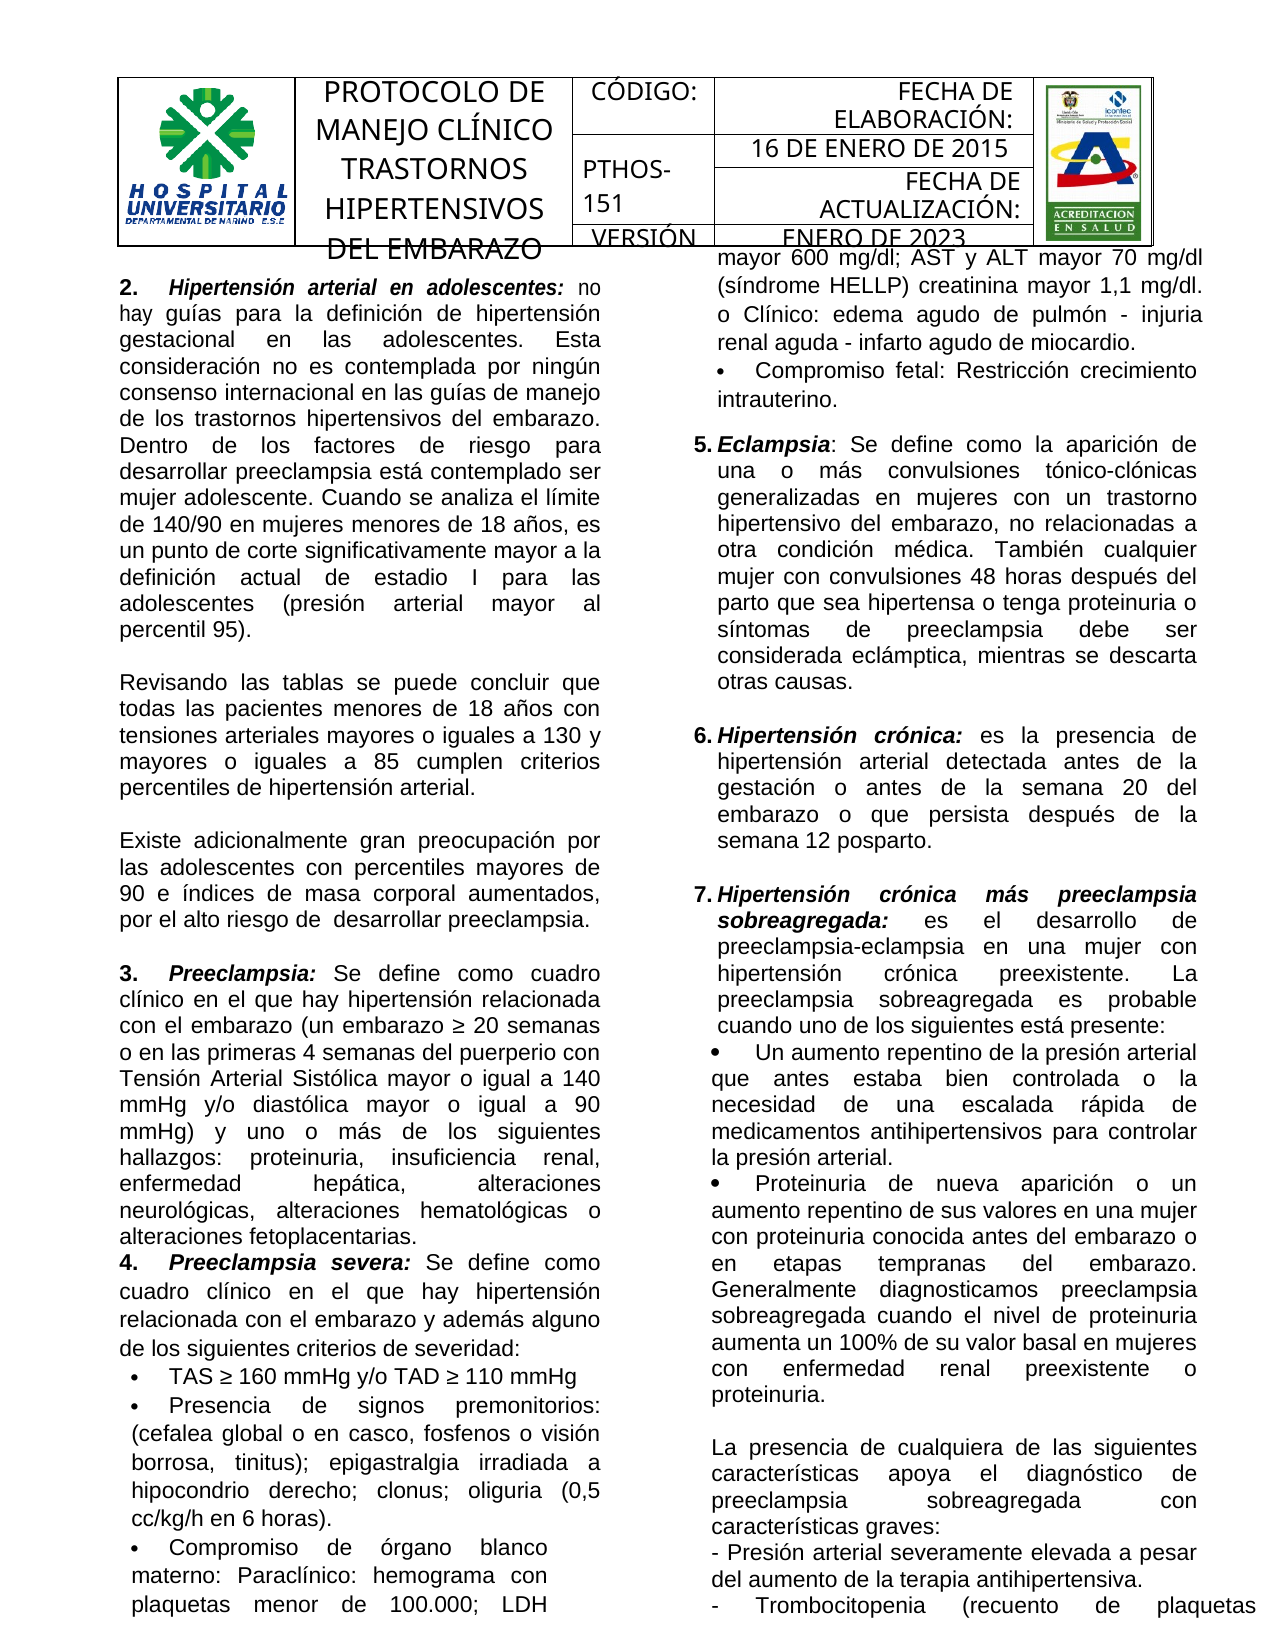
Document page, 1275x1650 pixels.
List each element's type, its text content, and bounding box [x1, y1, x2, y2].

picture [1045, 85, 1142, 241]
list Hipertensión crónica más preeclampsia sobreagregada: es el desarrollo de preeclampsia-eclampsia en una mujer con hipertensión crónica preexistente. La preeclampsia sobreagregada es probable cuando uno de los siguientes está presente: [693, 881, 1197, 1039]
list Hipertensión arterial en adolescentes: no hay guías para la definición de hipertensión gestacional en las adolescentes. Esta consideración no es contemplada por ningún consenso internacional en las guías de manejo de los trastornos hipertensivos del embarazo. Dentro de los factores de riesgo para desarrollar preeclampsia está contemplado ser mujer adolescente. Cuando se analiza el límite de 140/90 en mujeres menores de 18 años, es un punto de corte significativamente mayor a la definición actual de estadio I para las adolescentes (presión arterial mayor al percentil 95). [119, 273, 601, 642]
list Eclampsia: Se define como la aparición de una o más convulsiones tónico-clónicas generalizadas en mujeres con un trastorno hipertensivo del embarazo, no relacionadas a otra condición médica. También cualquier mujer con convulsiones 48 horas después del parto que sea hipertensa o tenga proteinuria o síntomas de preeclampsia debe ser considerada eclámptica, mientras se descarta otras causas. [693, 431, 1197, 694]
list TAS ≥ 160 mmHg y/o TAD ≥ 110 mmHg [131, 1363, 601, 1389]
list Preeclampsia: Se define como cuadro clínico en el que hay hipertensión relacionada con el embarazo (un embarazo ≥ 20 semanas o en las primeras 4 semanas del puerperio con Tensión Arterial Sistólica mayor o igual a 140 mmHg y/o diastólica mayor o igual a 90 mmHg) y uno o más de los siguientes hallazgos: proteinuria, insuficiencia renal, enfermedad hepática, alteraciones neurológicas, alteraciones hematológicas o alteraciones fetoplacentarias. [119, 959, 601, 1249]
list Un aumento repentino de la presión arterial que antes estaba bien controlada o la necesidad de una escalada rápida de medicamentos antihipertensivos para controlar la presión arterial. [711, 1039, 1197, 1170]
list mayor 600 mg/dl; AST y ALT mayor 70 mg/dl (síndrome HELLP) creatinina mayor 1,1 mg/dl. o Clínico: edema agudo de pulmón - injuria renal aguda - infarto agudo de miocardio. [717, 244, 1203, 355]
text Revisando las tablas se puede concluir que todas las pacientes menores de 18 años con tensiones arteriales mayores o iguales a 130 y mayores o iguales a 85 cumplen criterios percentiles de hipertensión arterial. [119, 669, 601, 801]
list Proteinuria de nueva aparición o un aumento repentino de sus valores en una mujer con proteinuria conocida antes del embarazo o en etapas tempranas del embarazo. Generalmente diagnosticamos preeclampsia sobreagregada cuando el nivel de proteinuria aumenta un 100% de su valor basal en mujeres con enfermedad renal preexistente o proteinuria. [711, 1170, 1197, 1408]
list Preeclampsia severa: Se define como cuadro clínico en el que hay hipertensión relacionada con el embarazo y además alguno de los siguientes criterios de severidad: [119, 1249, 601, 1361]
text La presencia de cualquiera de las siguientes características apoya el diagnóstico de preeclampsia sobreagregada con características graves: [711, 1434, 1197, 1539]
picture [125, 88, 288, 224]
list Presencia de signos premonitorios: (cefalea global o en casco, fosfenos o visión borrosa, tinitus); epigastralgia irradiada a hipocondrio derecho; clonus; oliguria (0,5 cc/kg/h en 6 horas). [131, 1392, 601, 1532]
list Compromiso fetal: Restricción crecimiento intrauterino. [717, 357, 1197, 412]
list Compromiso de órgano blanco materno: Paraclínico: hemograma con plaquetas menor de 100.000; LDH [131, 1534, 548, 1617]
text - Trombocitopenia (recuento de plaquetas <100.000/microlitro). [711, 1592, 1256, 1618]
list Hipertensión crónica: es la presencia de hipertensión arterial detectada antes de la gestación o antes de la semana 20 del embarazo o que persista después de la semana 12 posparto. [693, 722, 1197, 853]
text Existe adicionalmente gran preocupación por las adolescentes con percentiles mayores de 90 e índices de masa corporal aumentados, por el alto riesgo de desarrollar preeclampsia. [119, 827, 601, 933]
text - Presión arterial severamente elevada a pesar del aumento de la terapia antihipertensiva. [711, 1539, 1197, 1592]
